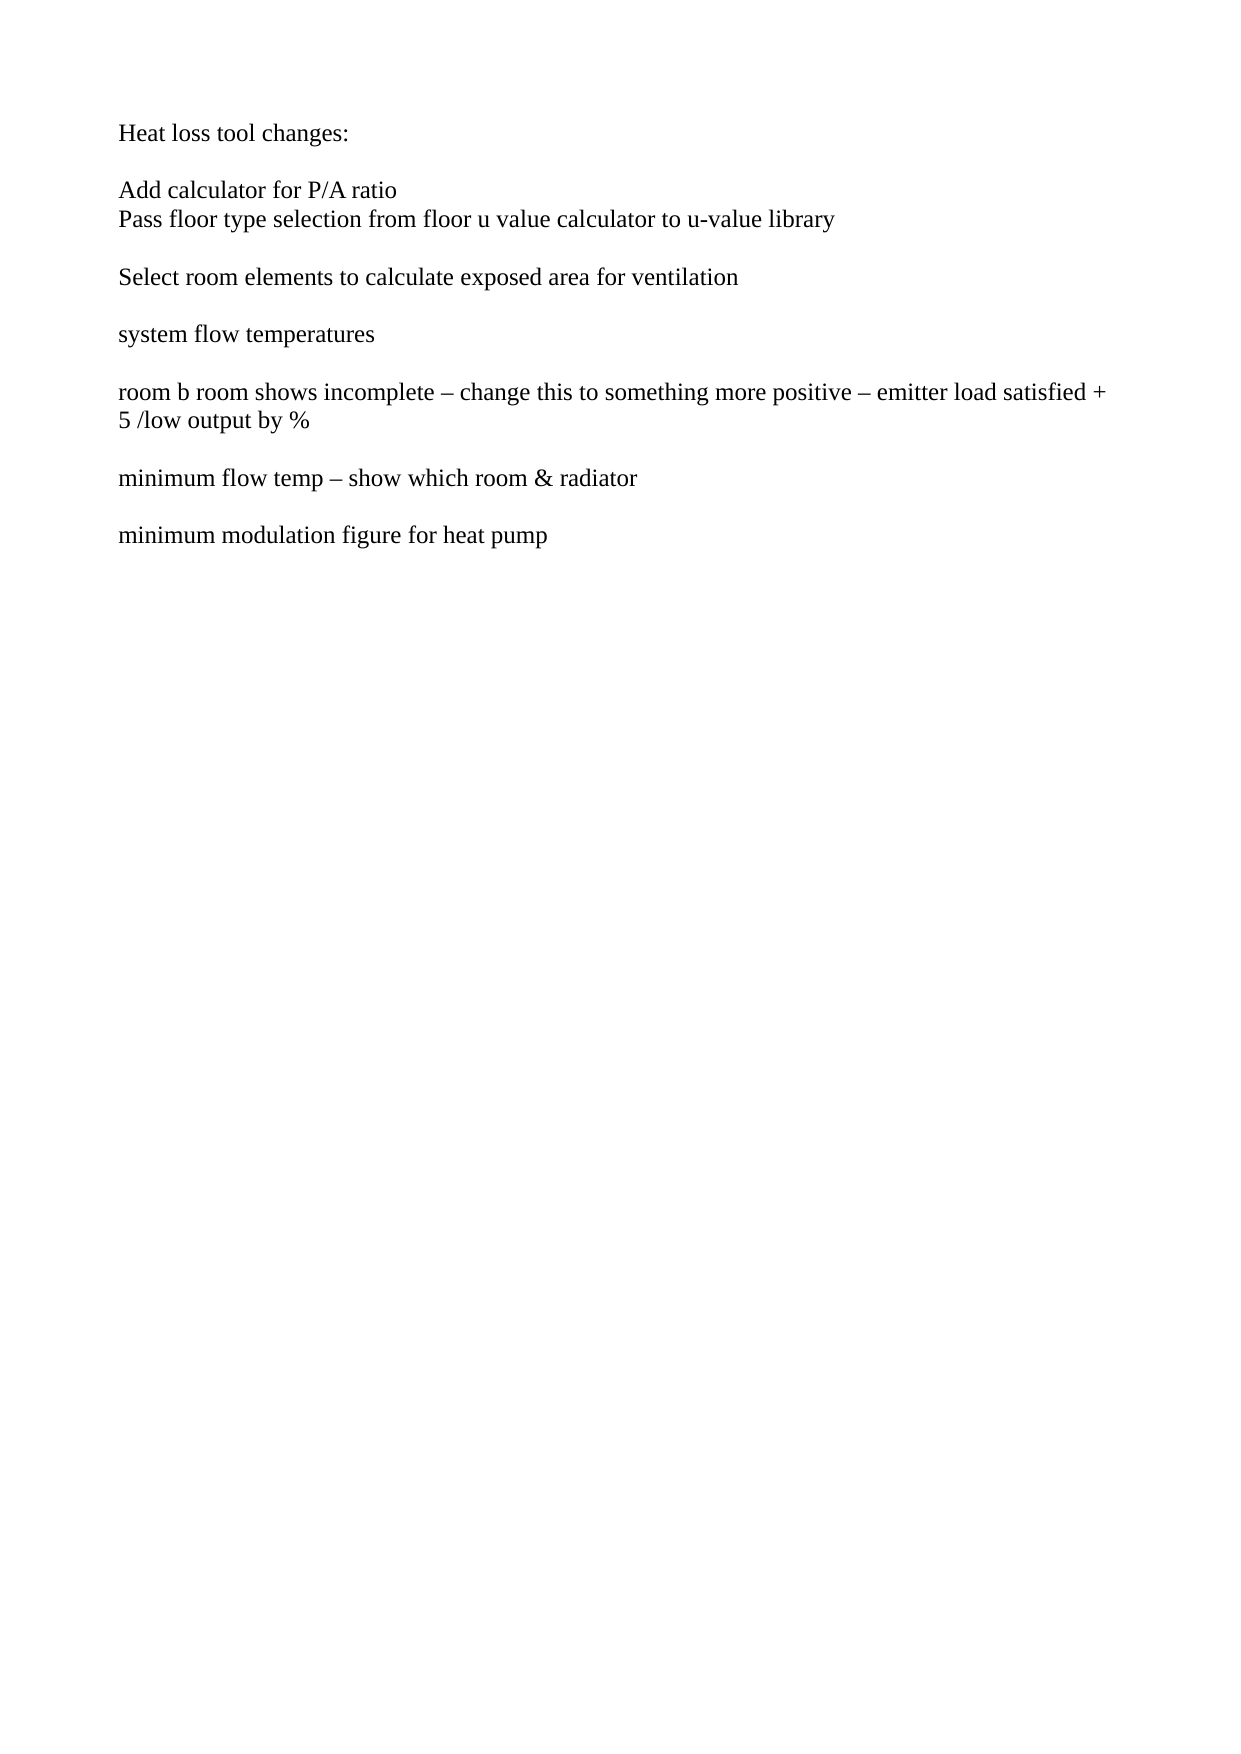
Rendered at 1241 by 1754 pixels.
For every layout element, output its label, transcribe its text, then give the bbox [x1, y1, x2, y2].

text Pass floor type selection from floor u value calculator to u-value library [118, 204, 1122, 233]
text Heat loss tool changes: Add calculator for P/A ratio [118, 118, 1122, 204]
text Select room elements to calculate exposed area for ventilation [118, 262, 1122, 291]
text minimum flow temp – show which room & radiator [118, 463, 1122, 492]
text room b room shows incomplete – change this to something more positive – emitter load satisfied + 5 /low output by % [118, 377, 1122, 434]
text system flow temperatures [118, 319, 1122, 348]
text minimum modulation figure for heat pump [118, 521, 1122, 549]
